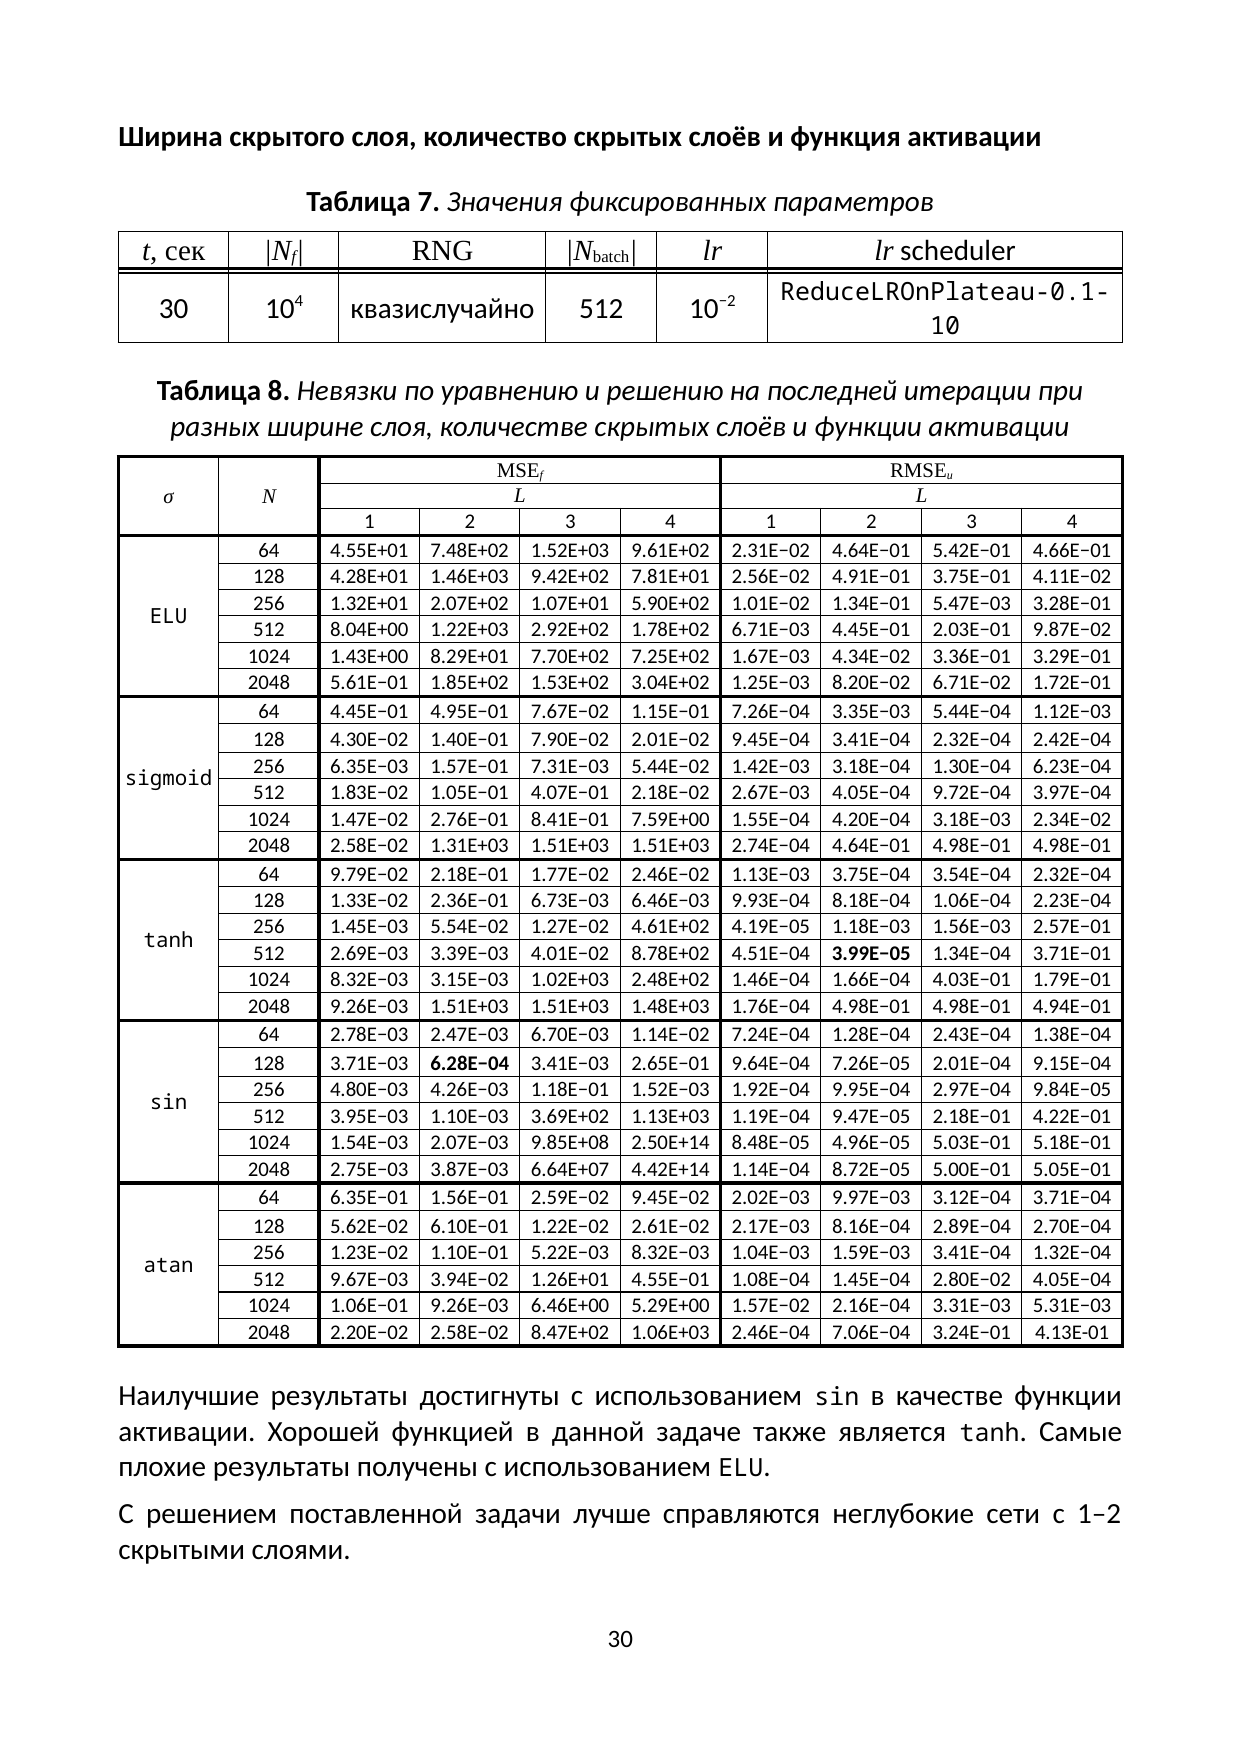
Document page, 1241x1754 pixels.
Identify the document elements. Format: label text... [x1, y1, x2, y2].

table_cell 2.58E−02 [321, 832, 419, 858]
table_cell 4.26E−03 [420, 1077, 519, 1102]
table_cell 3.71E−03 [321, 1048, 419, 1076]
table_cell 7.81E+01 [621, 564, 719, 589]
table_cell 8.78E+02 [621, 940, 719, 966]
table_cell ELU [120, 537, 218, 695]
table_cell 4.64E−01 [821, 537, 921, 562]
table_cell 2.03E−01 [922, 616, 1021, 642]
table_cell 8.18E−04 [821, 887, 921, 913]
table_cell 7.59E+00 [621, 806, 719, 831]
table_cell 4.98E−01 [922, 832, 1021, 858]
table_cell 1.53E+02 [520, 669, 620, 695]
table_cell 1.83E−02 [321, 779, 419, 805]
table_header |Nbatch| [546, 232, 656, 267]
table_cell 7.31E−03 [520, 753, 620, 778]
table_cell 3.18E−03 [922, 806, 1021, 831]
table_cell 2.07E+02 [420, 590, 519, 615]
table_cell 5.42E−01 [922, 537, 1021, 562]
table_cell tanh [120, 861, 218, 1018]
table_cell 9.95E−04 [821, 1077, 921, 1102]
table_cell 1.40E−01 [420, 724, 519, 752]
table_cell 3.95E−03 [321, 1103, 419, 1128]
table_cell 6.71E−02 [922, 669, 1021, 695]
table_cell 5.47E−03 [922, 590, 1021, 615]
table_cell 1024 [219, 643, 317, 668]
table_header MSEf [321, 458, 719, 482]
table_cell 2048 [219, 832, 317, 858]
table_cell 1.92E−04 [722, 1077, 820, 1102]
table_cell 3.41E−03 [520, 1048, 620, 1076]
table_cell 2.78E−03 [321, 1022, 419, 1047]
table_cell 2.16E−04 [821, 1293, 921, 1318]
table_cell 2.31E−02 [722, 537, 820, 562]
table_cell ReduceLROnPlateau-0.1-10 [768, 274, 1122, 342]
table_cell 1.47E−02 [321, 806, 419, 831]
text Таблица 8. Невязки по уравнению и решению на последней итерации при разных ширине слоя, количестве скрытых слоёв и функции активации [118, 372, 1122, 443]
table_cell 8.29E+01 [420, 643, 519, 668]
table_cell sigmoid [120, 698, 218, 858]
table_cell квазислучайно [339, 274, 545, 342]
table_cell 1.14E−02 [621, 1022, 719, 1047]
table_cell 1.54E−03 [321, 1130, 419, 1155]
table_cell 3.36E−01 [922, 643, 1021, 668]
table_cell 3 [520, 509, 620, 534]
table_cell 4.55E+01 [321, 537, 419, 562]
table_cell 10−2 [657, 274, 767, 342]
text С решением поставленной задачи лучше справляются неглубокие сети с 1–2 скрытыми слоями. [118, 1496, 1122, 1567]
table_cell 2.69E−03 [321, 940, 419, 966]
table_cell 3.12E−04 [922, 1185, 1021, 1210]
table_cell 1 [321, 509, 419, 534]
table_cell 2.57E−01 [1022, 914, 1121, 939]
table_cell 8.04E+00 [321, 616, 419, 642]
table_cell 64 [219, 861, 317, 886]
table_cell 1.05E−01 [420, 779, 519, 805]
table_cell 4.07E−01 [520, 779, 620, 805]
table_cell 9.72E−04 [922, 779, 1021, 805]
table_cell 5.18E−01 [1022, 1130, 1121, 1155]
table_cell 9.61E+02 [621, 537, 719, 562]
table_cell 2.61E−02 [621, 1211, 719, 1238]
table_cell 4.05E−04 [1022, 1266, 1121, 1291]
table_cell 6.64E+07 [520, 1156, 620, 1181]
table_cell 9.97E−03 [821, 1185, 921, 1210]
table_cell 9.85E+08 [520, 1130, 620, 1155]
table_header RMSEu [722, 458, 1121, 482]
table_cell 2.48E+02 [621, 967, 719, 992]
table_cell 4.95E−01 [420, 698, 519, 723]
table_header N [219, 458, 317, 534]
table_cell 1.34E−01 [821, 590, 921, 615]
table_cell 4.66E−01 [1022, 537, 1121, 562]
table_cell 5.00E−01 [922, 1156, 1021, 1181]
table_cell 3.71E−01 [1022, 940, 1121, 966]
table_cell 2.46E−02 [621, 861, 719, 886]
table_cell 1.18E−03 [821, 914, 921, 939]
table_cell 8.41E−01 [520, 806, 620, 831]
table_cell 1.04E−03 [722, 1240, 820, 1265]
table_cell 5.44E−02 [621, 753, 719, 778]
table_cell 1.42E−03 [722, 753, 820, 778]
table_cell 64 [219, 1185, 317, 1210]
table_cell 5.31E−03 [1022, 1293, 1121, 1318]
table_cell 9.47E−05 [821, 1103, 921, 1128]
table_cell 2.01E−02 [621, 724, 719, 752]
table_cell 2048 [219, 993, 317, 1018]
table_cell 2.92E+02 [520, 616, 620, 642]
table_cell 1.66E−04 [821, 967, 921, 992]
table_cell 3.04E+02 [621, 669, 719, 695]
table_cell 1.52E+03 [520, 537, 620, 562]
table_cell 1.10E−03 [420, 1103, 519, 1128]
table_cell 4.45E−01 [821, 616, 921, 642]
table_cell 9.42E+02 [520, 564, 620, 589]
table_cell 1.13E+03 [621, 1103, 719, 1128]
table_cell 128 [219, 564, 317, 589]
table_cell 6.23E−04 [1022, 753, 1121, 778]
table_cell 4.91E−01 [821, 564, 921, 589]
table_cell 2.65E−01 [621, 1048, 719, 1076]
table_cell 6.46E+00 [520, 1293, 620, 1318]
table_cell 2.01E−04 [922, 1048, 1021, 1076]
table_cell 3.99E−05 [821, 940, 921, 966]
table_cell 64 [219, 698, 317, 723]
table_cell 1 [722, 509, 820, 534]
table_cell 3.18E−04 [821, 753, 921, 778]
table_cell 8.32E−03 [621, 1240, 719, 1265]
table_cell 4.55E−01 [621, 1266, 719, 1291]
table_cell 6.10E−01 [420, 1211, 519, 1238]
table_cell 7.26E−04 [722, 698, 820, 723]
table_cell 1.08E−04 [722, 1266, 820, 1291]
table_cell 4.03E−01 [922, 967, 1021, 992]
table_cell 4.45E−01 [321, 698, 419, 723]
table_cell 2.34E−02 [1022, 806, 1121, 831]
table_cell 3.24E−01 [922, 1319, 1021, 1344]
table_header RNG [339, 232, 545, 267]
table_cell 2.32E−04 [922, 724, 1021, 752]
table_cell 2.59E−02 [520, 1185, 620, 1210]
table_cell 3.35E−03 [821, 698, 921, 723]
table_cell sin [120, 1022, 218, 1181]
table_cell 2.89E−04 [922, 1211, 1021, 1238]
table_cell 8.47E+02 [520, 1319, 620, 1344]
table_cell 9.64E−04 [722, 1048, 820, 1076]
table_cell 1.06E−04 [922, 887, 1021, 913]
table_cell 1.31E+03 [420, 832, 519, 858]
table_cell 6.73E−03 [520, 887, 620, 913]
table_cell 3.75E−01 [922, 564, 1021, 589]
table_cell 1.46E+03 [420, 564, 519, 589]
table_cell 2 [821, 509, 921, 534]
table_cell 5.05E−01 [1022, 1156, 1121, 1181]
table_cell 1.19E−04 [722, 1103, 820, 1128]
table_cell 1024 [219, 1130, 317, 1155]
text Наилучшие результаты достигнуты с использованием sin в качестве функции активации. Хорошей функцией в данной задаче также является tanh. Самые плохие результаты получены с использованием ELU. [118, 1377, 1122, 1484]
table_cell 1.59E−03 [821, 1240, 921, 1265]
table_cell 256 [219, 1077, 317, 1102]
table_cell 3.69E+02 [520, 1103, 620, 1128]
table_cell 2.18E−01 [420, 861, 519, 886]
table_cell 512 [219, 616, 317, 642]
table_header |Nf| [229, 232, 338, 267]
table_cell 6.46E−03 [621, 887, 719, 913]
table_cell 2.97E−04 [922, 1077, 1021, 1102]
table_cell 3.94E−02 [420, 1266, 519, 1291]
table_cell 1.56E−01 [420, 1185, 519, 1210]
table_cell 1.72E−01 [1022, 669, 1121, 695]
table_cell 1.57E−02 [722, 1293, 820, 1318]
table_cell 1.43E+00 [321, 643, 419, 668]
table_cell 2048 [219, 1156, 317, 1181]
table_cell 512 [219, 779, 317, 805]
table_cell 6.70E−03 [520, 1022, 620, 1047]
table_cell 9.93E−04 [722, 887, 820, 913]
table_cell 1.30E−04 [922, 753, 1021, 778]
table_cell 512 [546, 274, 656, 342]
table_cell 7.26E−05 [821, 1048, 921, 1076]
table_cell 3.75E−04 [821, 861, 921, 886]
table_cell 1024 [219, 967, 317, 992]
table_cell 1.51E+03 [420, 993, 519, 1018]
table_cell 2.80E−02 [922, 1266, 1021, 1291]
table_cell 3.97E−04 [1022, 779, 1121, 805]
table_cell 1.56E−03 [922, 914, 1021, 939]
table_cell 4.20E−04 [821, 806, 921, 831]
table_cell 5.62E−02 [321, 1211, 419, 1238]
table_cell 6.28E−04 [420, 1048, 519, 1076]
table_cell 1.15E−01 [621, 698, 719, 723]
table_cell L [321, 484, 719, 507]
table_cell 1.23E−02 [321, 1240, 419, 1265]
table_cell 9.87E−02 [1022, 616, 1121, 642]
table_cell 1.26E+01 [520, 1266, 620, 1291]
table_cell 1.55E−04 [722, 806, 820, 831]
table_cell 4.80E−03 [321, 1077, 419, 1102]
table_cell 2.17E−03 [722, 1211, 820, 1238]
table_cell 1.10E−01 [420, 1240, 519, 1265]
table_cell 1.12E−03 [1022, 698, 1121, 723]
table_cell 2.70E−04 [1022, 1211, 1121, 1238]
table_cell 1.14E−04 [722, 1156, 820, 1181]
table_cell atan [120, 1185, 218, 1344]
table_cell 1024 [219, 806, 317, 831]
table_cell 4.98E−01 [1022, 832, 1121, 858]
table_cell 1.32E−04 [1022, 1240, 1121, 1265]
table_header lr scheduler [768, 232, 1122, 267]
table_cell 4.22E−01 [1022, 1103, 1121, 1128]
table_cell 5.29E+00 [621, 1293, 719, 1318]
table_cell 8.32E−03 [321, 967, 419, 992]
table_cell 3.87E−03 [420, 1156, 519, 1181]
table_cell 2.20E−02 [321, 1319, 419, 1344]
table_cell 3.41E−04 [922, 1240, 1021, 1265]
table_cell 8.20E−02 [821, 669, 921, 695]
table_cell 1.07E+01 [520, 590, 620, 615]
table_cell 1.51E+03 [520, 832, 620, 858]
table_cell 2.07E−03 [420, 1130, 519, 1155]
table_cell 3.39E−03 [420, 940, 519, 966]
table_cell 2.43E−04 [922, 1022, 1021, 1047]
table_cell 512 [219, 940, 317, 966]
table_cell 4.11E−02 [1022, 564, 1121, 589]
table_cell 256 [219, 914, 317, 939]
table_cell 2.02E−03 [722, 1185, 820, 1210]
table_cell 2.50E+14 [621, 1130, 719, 1155]
table_cell 3.71E−04 [1022, 1185, 1121, 1210]
table_cell 1.78E+02 [621, 616, 719, 642]
table_cell 9.26E−03 [321, 993, 419, 1018]
table_cell 1.34E−04 [922, 940, 1021, 966]
table_cell 3.41E−04 [821, 724, 921, 752]
table_cell 1.48E+03 [621, 993, 719, 1018]
table_cell 4.98E−01 [922, 993, 1021, 1018]
table_cell 5.61E−01 [321, 669, 419, 695]
table_cell 64 [219, 537, 317, 562]
table_cell 4 [1022, 509, 1121, 534]
table_cell 1.46E−04 [722, 967, 820, 992]
table_cell 2.23E−04 [1022, 887, 1121, 913]
table_cell 5.22E−03 [520, 1240, 620, 1265]
table_cell 2048 [219, 669, 317, 695]
table_cell 2.46E−04 [722, 1319, 820, 1344]
table_cell 1.52E−03 [621, 1077, 719, 1102]
table_cell 1.28E−04 [821, 1022, 921, 1047]
table_cell 1.22E+03 [420, 616, 519, 642]
table_cell 6.35E−01 [321, 1185, 419, 1210]
table_cell 4.05E−04 [821, 779, 921, 805]
table_cell 1.38E−04 [1022, 1022, 1121, 1047]
table_cell 1.51E+03 [520, 993, 620, 1018]
table_cell 2.75E−03 [321, 1156, 419, 1181]
table_cell 2048 [219, 1319, 317, 1344]
table_cell 4.13E-01 [1022, 1319, 1121, 1344]
table_cell 2.42E−04 [1022, 724, 1121, 752]
table_cell 1.57E−01 [420, 753, 519, 778]
table_cell 104 [229, 274, 338, 342]
table_cell 256 [219, 590, 317, 615]
table_cell 1.85E+02 [420, 669, 519, 695]
table_cell 2 [420, 509, 519, 534]
table_cell 4.51E−04 [722, 940, 820, 966]
table_cell 3.28E−01 [1022, 590, 1121, 615]
table_cell 1.32E+01 [321, 590, 419, 615]
table_header t, сек [119, 232, 228, 267]
table_cell 4.94E−01 [1022, 993, 1121, 1018]
table_cell 30 [119, 274, 228, 342]
table_cell 9.26E−03 [420, 1293, 519, 1318]
table_cell 2.18E−01 [922, 1103, 1021, 1128]
table_cell L [722, 484, 1121, 507]
table_cell 7.24E−04 [722, 1022, 820, 1047]
table_cell 9.79E−02 [321, 861, 419, 886]
table_cell 2.36E−01 [420, 887, 519, 913]
table_cell 2.67E−03 [722, 779, 820, 805]
table_cell 3.54E−04 [922, 861, 1021, 886]
table_cell 4.28E+01 [321, 564, 419, 589]
table_cell 1.18E−01 [520, 1077, 620, 1102]
table_cell 512 [219, 1103, 317, 1128]
table_cell 3.29E−01 [1022, 643, 1121, 668]
table_cell 3.31E−03 [922, 1293, 1021, 1318]
table_cell 8.48E−05 [722, 1130, 820, 1155]
table_cell 128 [219, 1211, 317, 1238]
table_cell 1.45E−03 [321, 914, 419, 939]
table_cell 1.06E+03 [621, 1319, 719, 1344]
table_cell 1.77E−02 [520, 861, 620, 886]
table_cell 2.56E−02 [722, 564, 820, 589]
table_cell 4.61E+02 [621, 914, 719, 939]
table_cell 2.76E−01 [420, 806, 519, 831]
table_cell 4.64E−01 [821, 832, 921, 858]
table_cell 5.90E+02 [621, 590, 719, 615]
table_cell 1.01E−02 [722, 590, 820, 615]
table_cell 7.70E+02 [520, 643, 620, 668]
table_cell 5.03E−01 [922, 1130, 1021, 1155]
table_cell 7.67E−02 [520, 698, 620, 723]
table_cell 128 [219, 887, 317, 913]
table_cell 1.13E−03 [722, 861, 820, 886]
table_header lr [657, 232, 767, 267]
table_cell 4.98E−01 [821, 993, 921, 1018]
table_cell 9.67E−03 [321, 1266, 419, 1291]
table_cell 1.25E−03 [722, 669, 820, 695]
table_cell 3.15E−03 [420, 967, 519, 992]
table_cell 1.02E+03 [520, 967, 620, 992]
table_cell 9.45E−02 [621, 1185, 719, 1210]
text Таблица 7. Значения фиксированных параметров [118, 183, 1122, 219]
table_cell 4.42E+14 [621, 1156, 719, 1181]
table_cell 2.32E−04 [1022, 861, 1121, 886]
table_cell 64 [219, 1022, 317, 1047]
table_cell 256 [219, 1240, 317, 1265]
table_cell 128 [219, 1048, 317, 1076]
table_cell 8.72E−05 [821, 1156, 921, 1181]
table_cell 6.35E−03 [321, 753, 419, 778]
table_cell 7.25E+02 [621, 643, 719, 668]
table_cell 9.84E−05 [1022, 1077, 1121, 1102]
table_cell 9.15E−04 [1022, 1048, 1121, 1076]
table_cell 1024 [219, 1293, 317, 1318]
table_cell 6.71E−03 [722, 616, 820, 642]
table_cell 1.45E−04 [821, 1266, 921, 1291]
table_cell 7.06E−04 [821, 1319, 921, 1344]
table_cell 2.18E−02 [621, 779, 719, 805]
table_cell 256 [219, 753, 317, 778]
table_cell 2.58E−02 [420, 1319, 519, 1344]
table_cell 1.33E−02 [321, 887, 419, 913]
table_cell 1.76E−04 [722, 993, 820, 1018]
table_cell 4.34E−02 [821, 643, 921, 668]
table_cell 4.30E−02 [321, 724, 419, 752]
table_cell 5.54E−02 [420, 914, 519, 939]
table_cell 3 [922, 509, 1021, 534]
table_cell 8.16E−04 [821, 1211, 921, 1238]
table_cell 4.19E−05 [722, 914, 820, 939]
table_cell 1.67E−03 [722, 643, 820, 668]
table_cell 2.74E−04 [722, 832, 820, 858]
table_cell 512 [219, 1266, 317, 1291]
table_header σ [120, 458, 218, 534]
table_cell 1.27E−02 [520, 914, 620, 939]
table_cell 4 [621, 509, 719, 534]
table_cell 1.51E+03 [621, 832, 719, 858]
table_cell 4.01E−02 [520, 940, 620, 966]
table_cell 1.06E−01 [321, 1293, 419, 1318]
table_cell 1.79E−01 [1022, 967, 1121, 992]
subtitle Ширина скрытого слоя, количество скрытых слоёв и функция активации [118, 118, 1122, 154]
table_cell 2.47E−03 [420, 1022, 519, 1047]
table_cell 9.45E−04 [722, 724, 820, 752]
table_cell 4.96E−05 [821, 1130, 921, 1155]
table_cell 128 [219, 724, 317, 752]
table_cell 7.90E−02 [520, 724, 620, 752]
table_cell 5.44E−04 [922, 698, 1021, 723]
table_cell 1.22E−02 [520, 1211, 620, 1238]
table_cell 7.48E+02 [420, 537, 519, 562]
